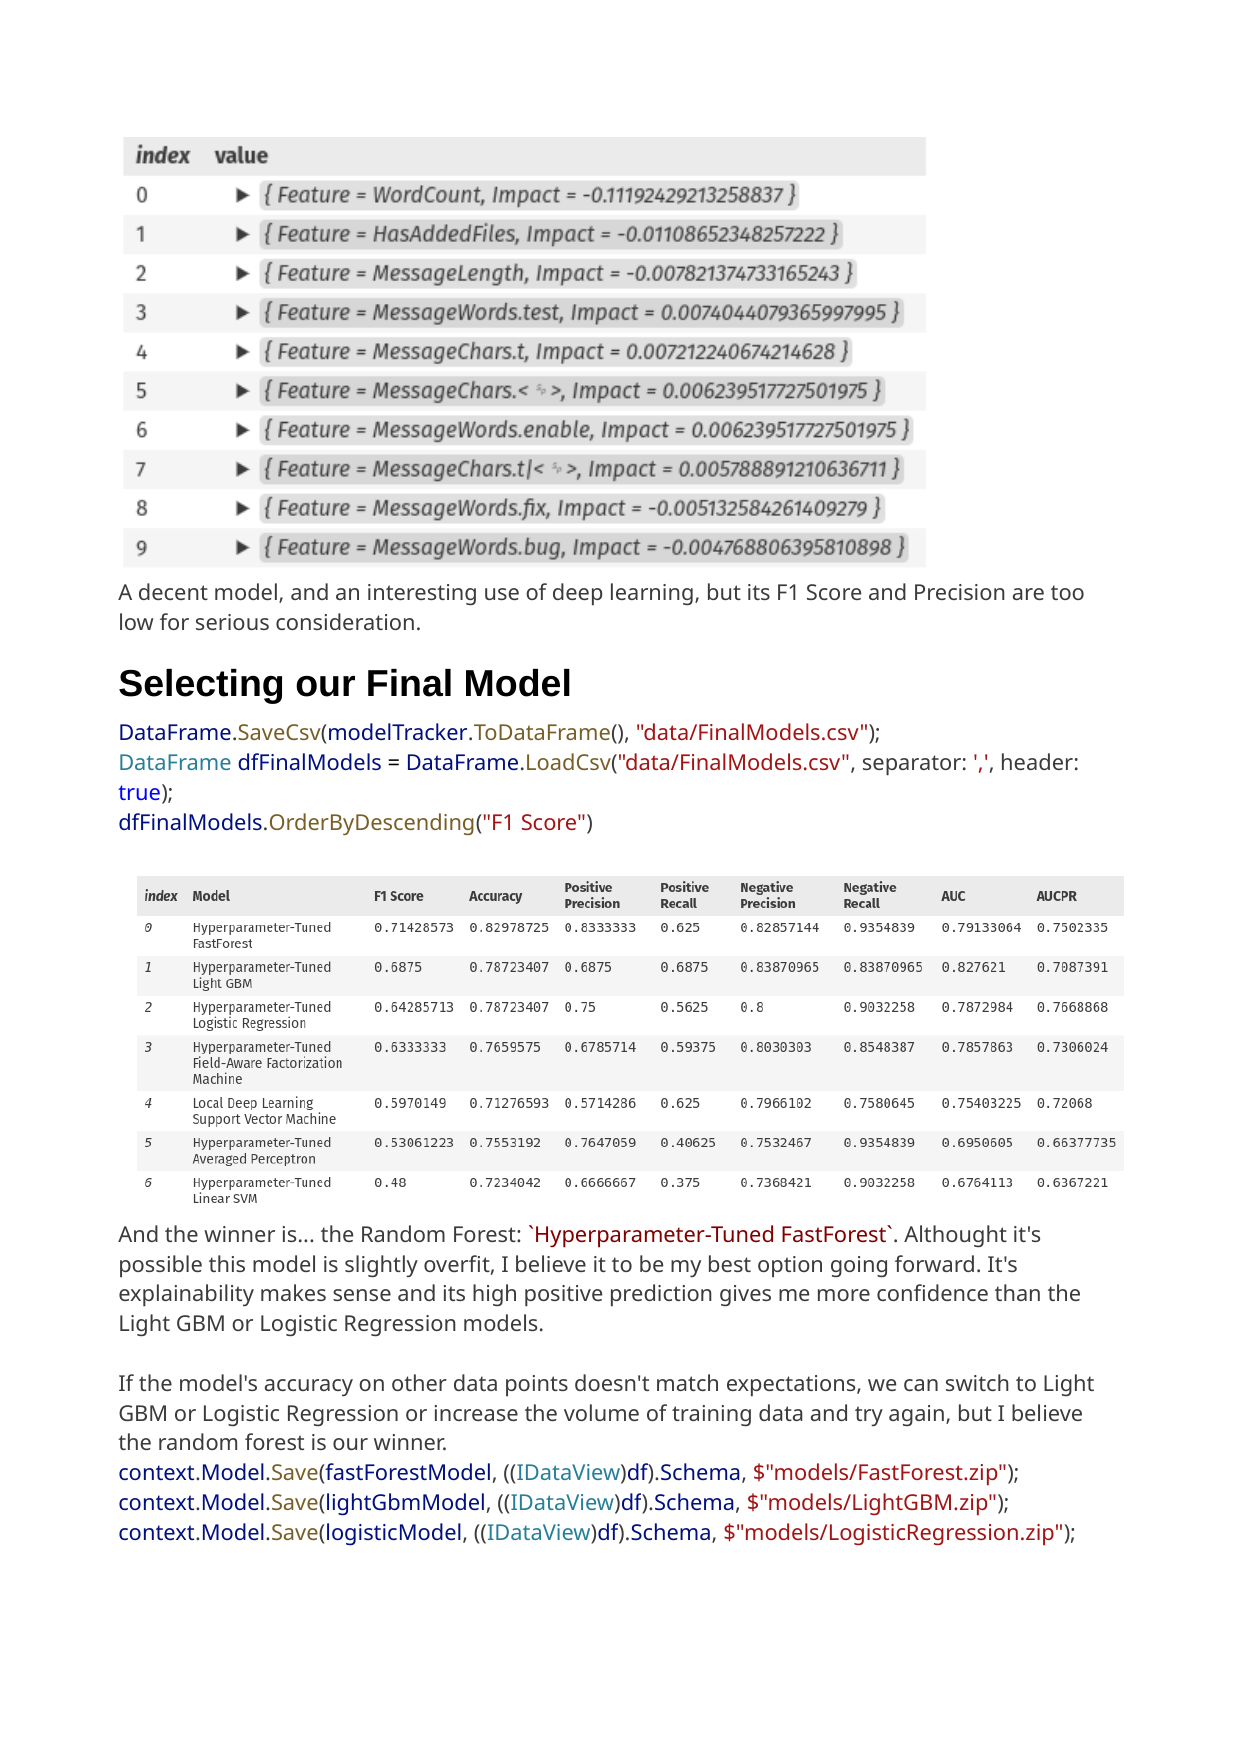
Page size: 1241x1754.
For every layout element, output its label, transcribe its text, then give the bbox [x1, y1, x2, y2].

picture [119, 137, 934, 577]
text DataFrame.SaveCsv(modelTracker.ToDataFrame(), "data/FinalModels.csv"); [118, 717, 1122, 747]
picture [128, 871, 1133, 1219]
text And the winner is... the Random Forest: `Hyperparameter-Tuned FastForest`. Althought it's possible this model is slightly overfit, I believe it to be my best option going forward. It's explainability makes sense and its high positive prediction gives me more confidence than the Light GBM or Logistic Regression models. [118, 884, 1122, 1338]
text A decent model, and an interesting use of deep learning, but its F1 Score and Precision are too low for serious consideration. [118, 118, 1122, 637]
text context.Model.Save(lightGbmModel, ((IDataView)df).Schema, $"models/LightGBM.zip"); [118, 1487, 1122, 1517]
subtitle Selecting our Final Model [118, 662, 1122, 705]
text context.Model.Save(logisticModel, ((IDataView)df).Schema, $"models/LogisticRegression.zip"); [118, 1517, 1122, 1546]
text dfFinalModels.OrderByDescending("F1 Score") [118, 807, 1122, 836]
text DataFrame dfFinalModels = DataFrame.LoadCsv("data/FinalModels.csv", separator: ',', header: true); [118, 747, 1122, 807]
text If the model's accuracy on other data points doesn't match expectations, we can switch to Light GBM or Logistic Regression or increase the volume of training data and try again, but I believe the random forest is our winner. [118, 1368, 1122, 1457]
text context.Model.Save(fastForestModel, ((IDataView)df).Schema, $"models/FastForest.zip"); [118, 1457, 1122, 1487]
